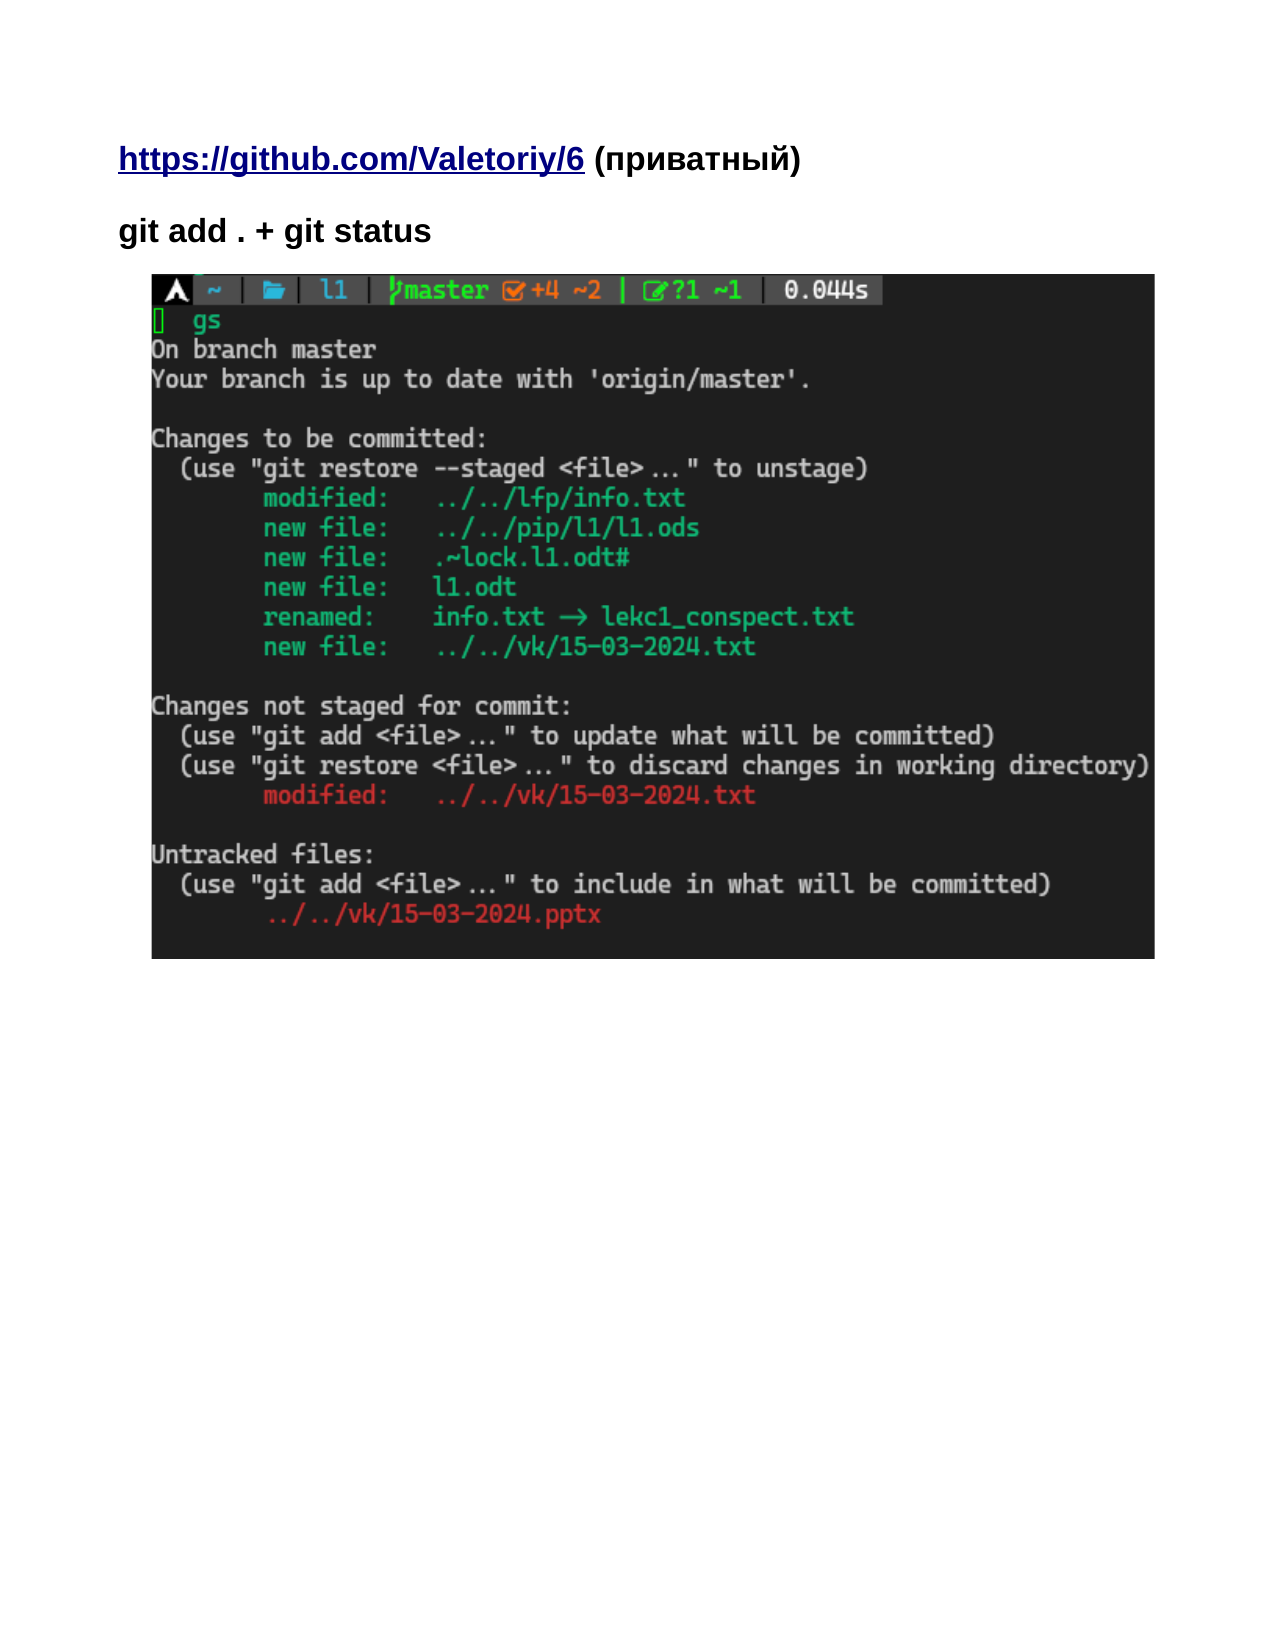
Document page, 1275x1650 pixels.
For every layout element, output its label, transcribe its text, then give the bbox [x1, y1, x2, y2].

subtitle git add . + git status [118, 211, 1157, 249]
picture [151, 274, 1155, 959]
subtitle https://github.com/Valetoriy/6 (приватный) [118, 139, 1157, 177]
